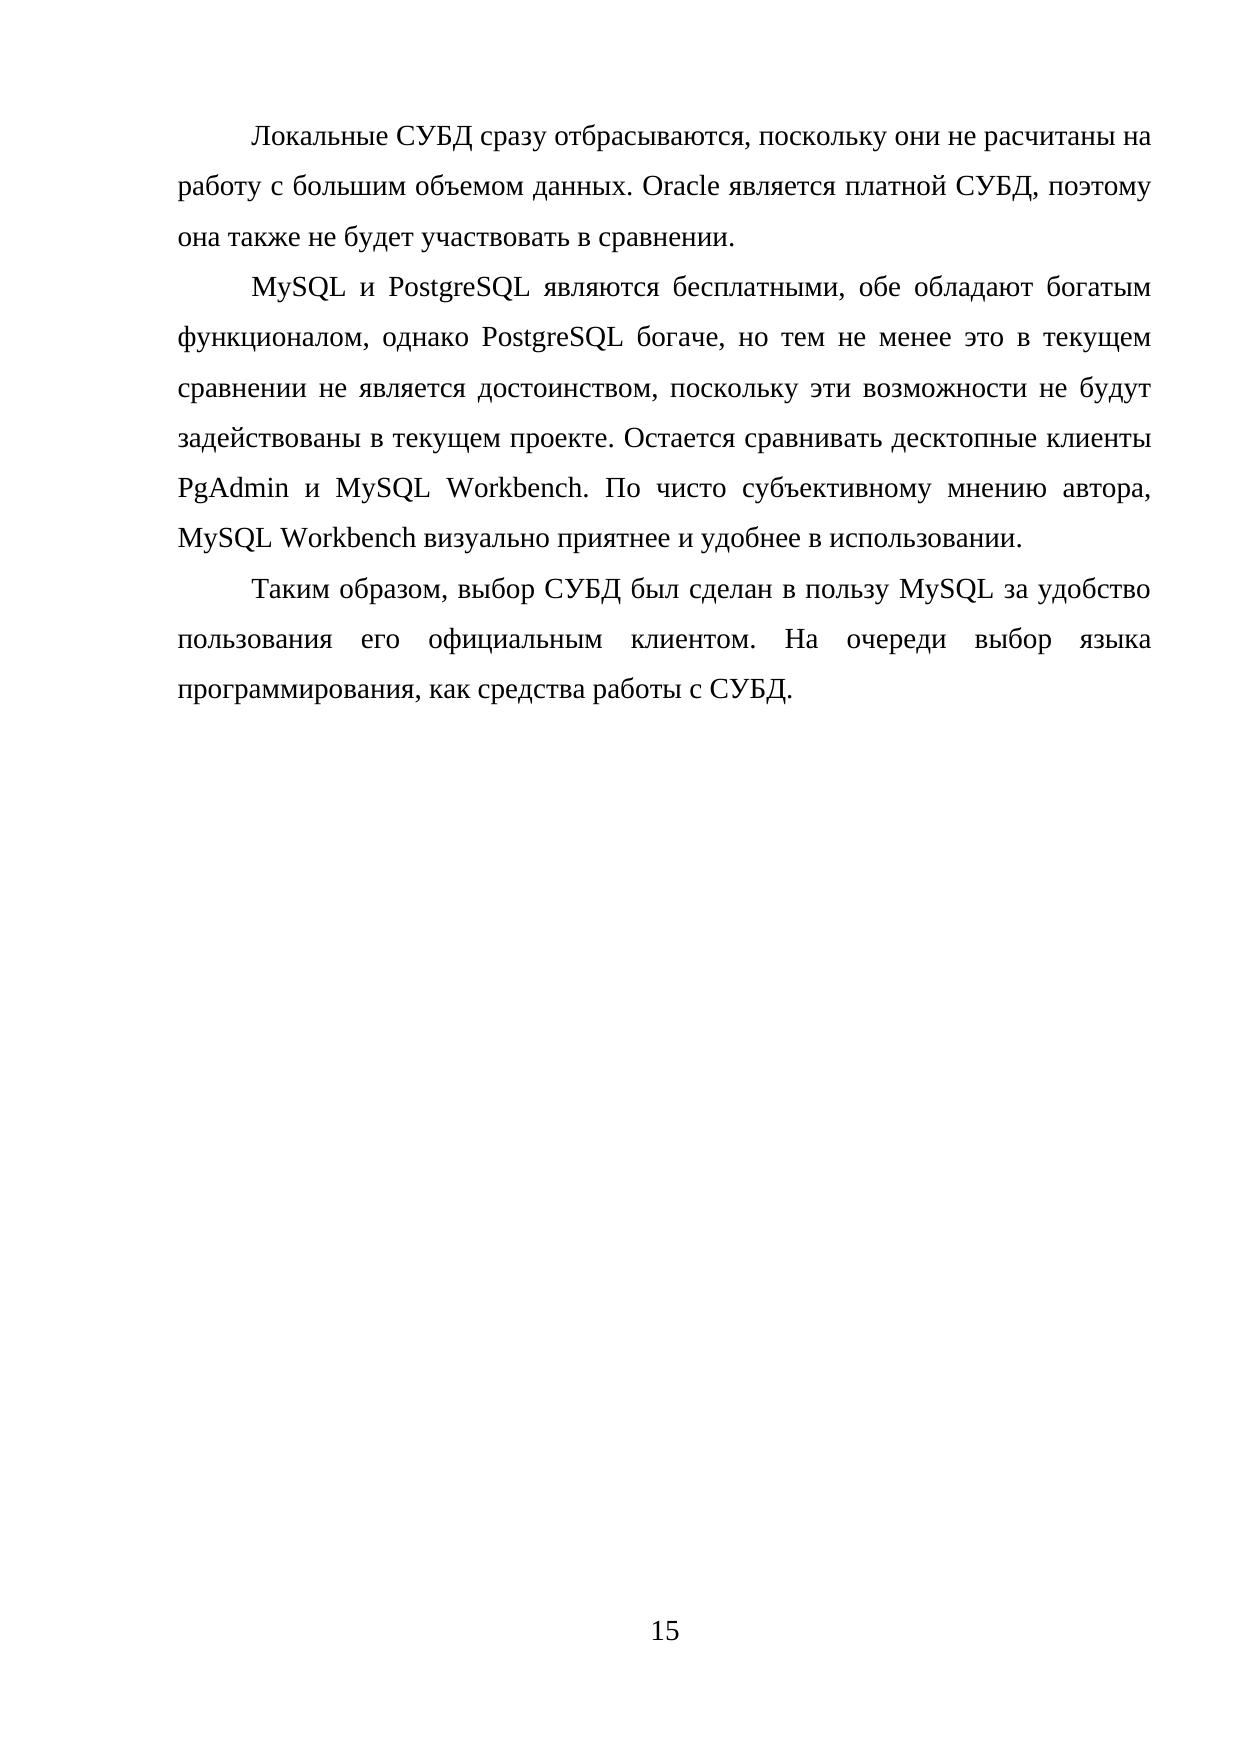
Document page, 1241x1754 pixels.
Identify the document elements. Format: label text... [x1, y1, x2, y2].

text Локальные СУБД сразу отбрасываются, поскольку они не расчитаны на работу с большим объемом данных. Oracle является платной СУБД, поэтому она также не будет участвовать в сравнении. [177, 118, 1152, 252]
text MySQL и PostgreSQL являются бесплатными, обе обладают богатым функционалом, однако PostgreSQL богаче, но тем не менее это в текущем сравнении не является достоинством, поскольку эти возможности не будут задействованы в текущем проекте. Остается сравнивать десктопные клиенты PgAdmin и MySQL Workbench. По чисто субъективному мнению автора, MySQL Workbench визуально приятнее и удобнее в использовании. [177, 269, 1152, 554]
text Таким образом, выбор СУБД был сделан в пользу MySQL за удобство пользования его официальным клиентом. На очереди выбор языка программирования, как средства работы с СУБД. [177, 571, 1152, 705]
